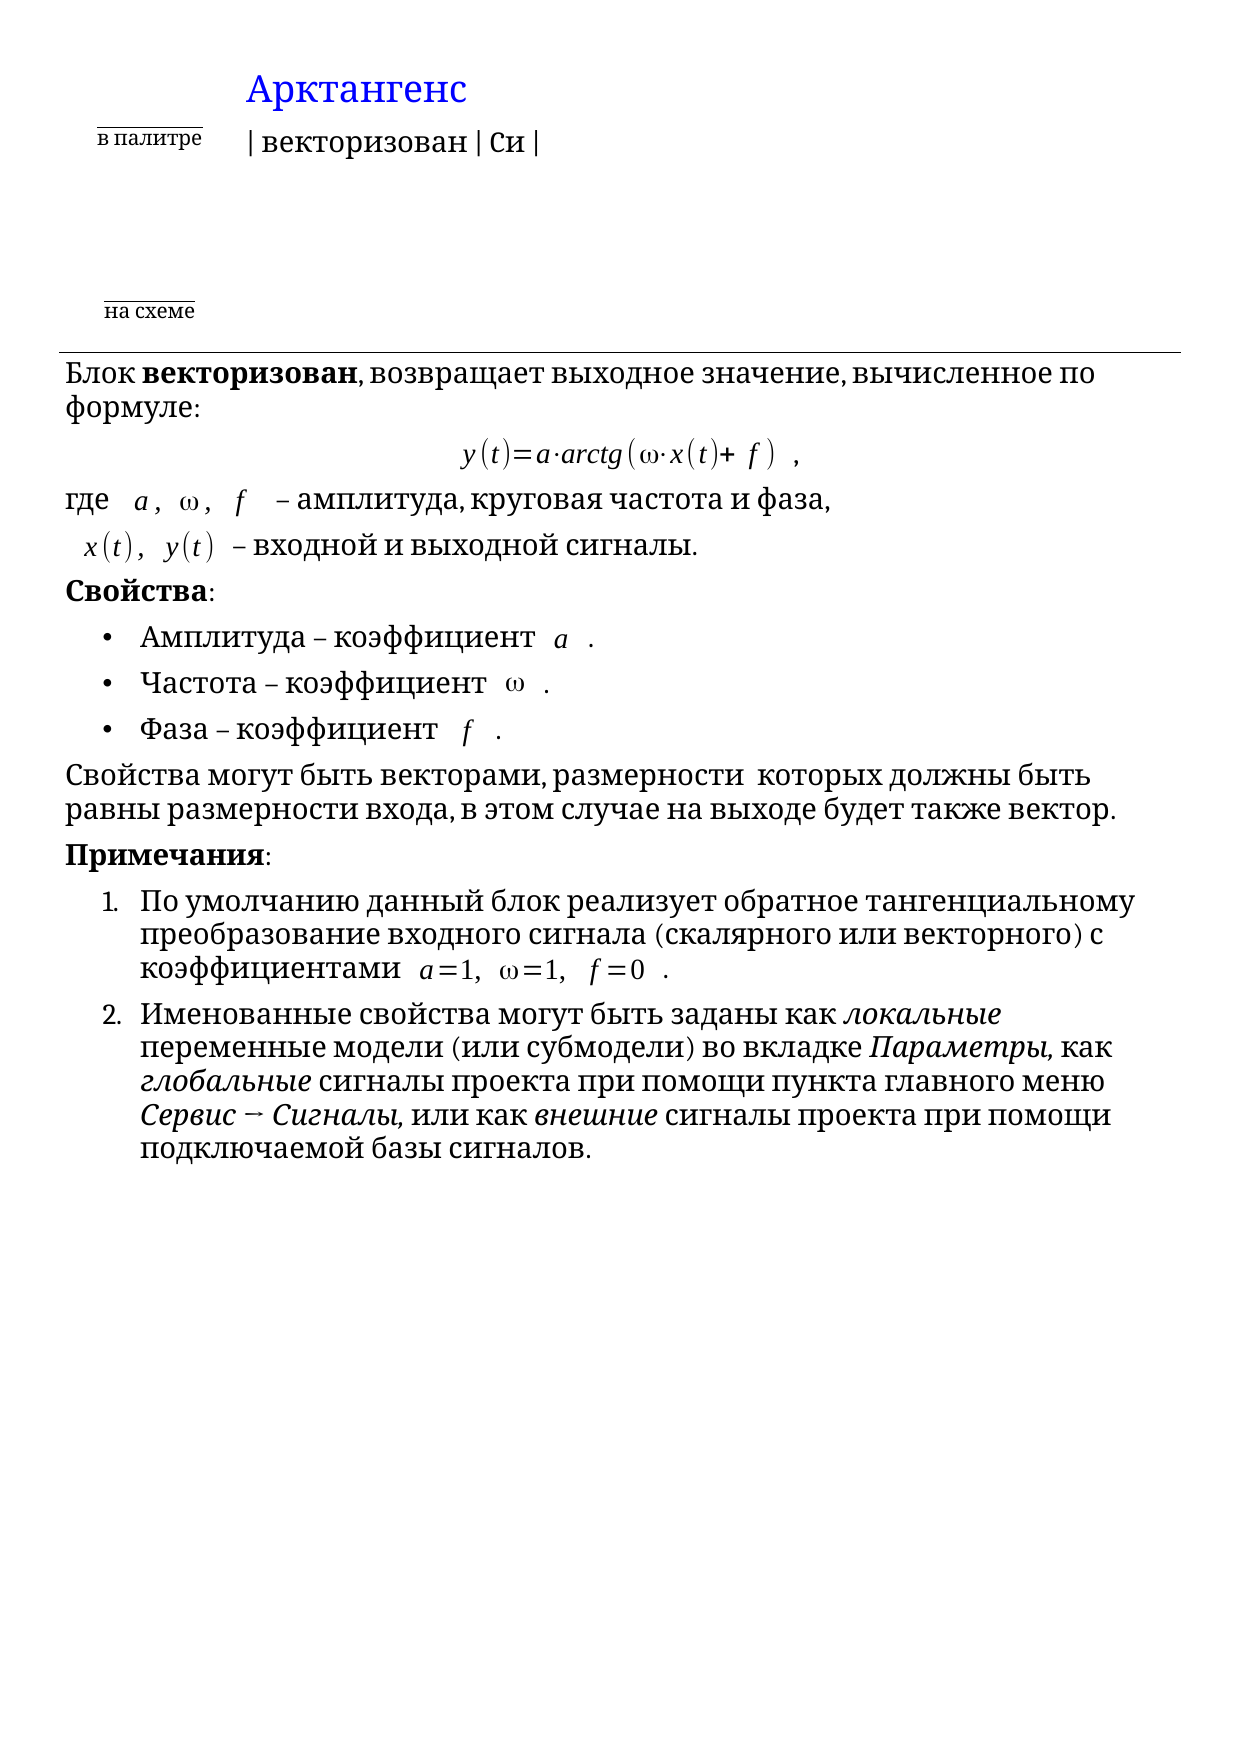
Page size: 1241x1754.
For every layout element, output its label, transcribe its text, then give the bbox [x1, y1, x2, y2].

table_header [59, 59, 240, 121]
table_header Арктангенс [240, 59, 1181, 121]
table_cell в палитре [59, 121, 240, 178]
table_cell [59, 178, 240, 294]
table_cell [240, 178, 1181, 294]
table_cell | векторизован | Cи | [240, 121, 1181, 178]
table_cell на схеме [59, 294, 240, 352]
table_cell [240, 294, 1181, 352]
table_cell Блок векторизован, возвращает выходное значение, вычисленное по формуле: , где – амплитуда, круговая частота и фаза, – входной и выходной сигналы. Свойства: Амплитуда – коэффициент. Частота – коэффициент. Фаза – коэффициент. Свойства могут быть векторами, размерности которых должны быть равны размерности входа, в этом случае на выходе будет также вектор. Примечания: По умолчанию данный блок реализует обратное тангенциальному преобразование входного сигнала (скалярного или векторного) с коэффициентами. Именованные свойства могут быть заданы как локальные переменные модели (или субмодели) во вкладке Параметры, как глобальные сигналы проекта при помощи пункта главного меню Сервис → Сигналы, или как внешние сигналы проекта при помощи подключаемой базы сигналов. [59, 353, 1181, 1184]
